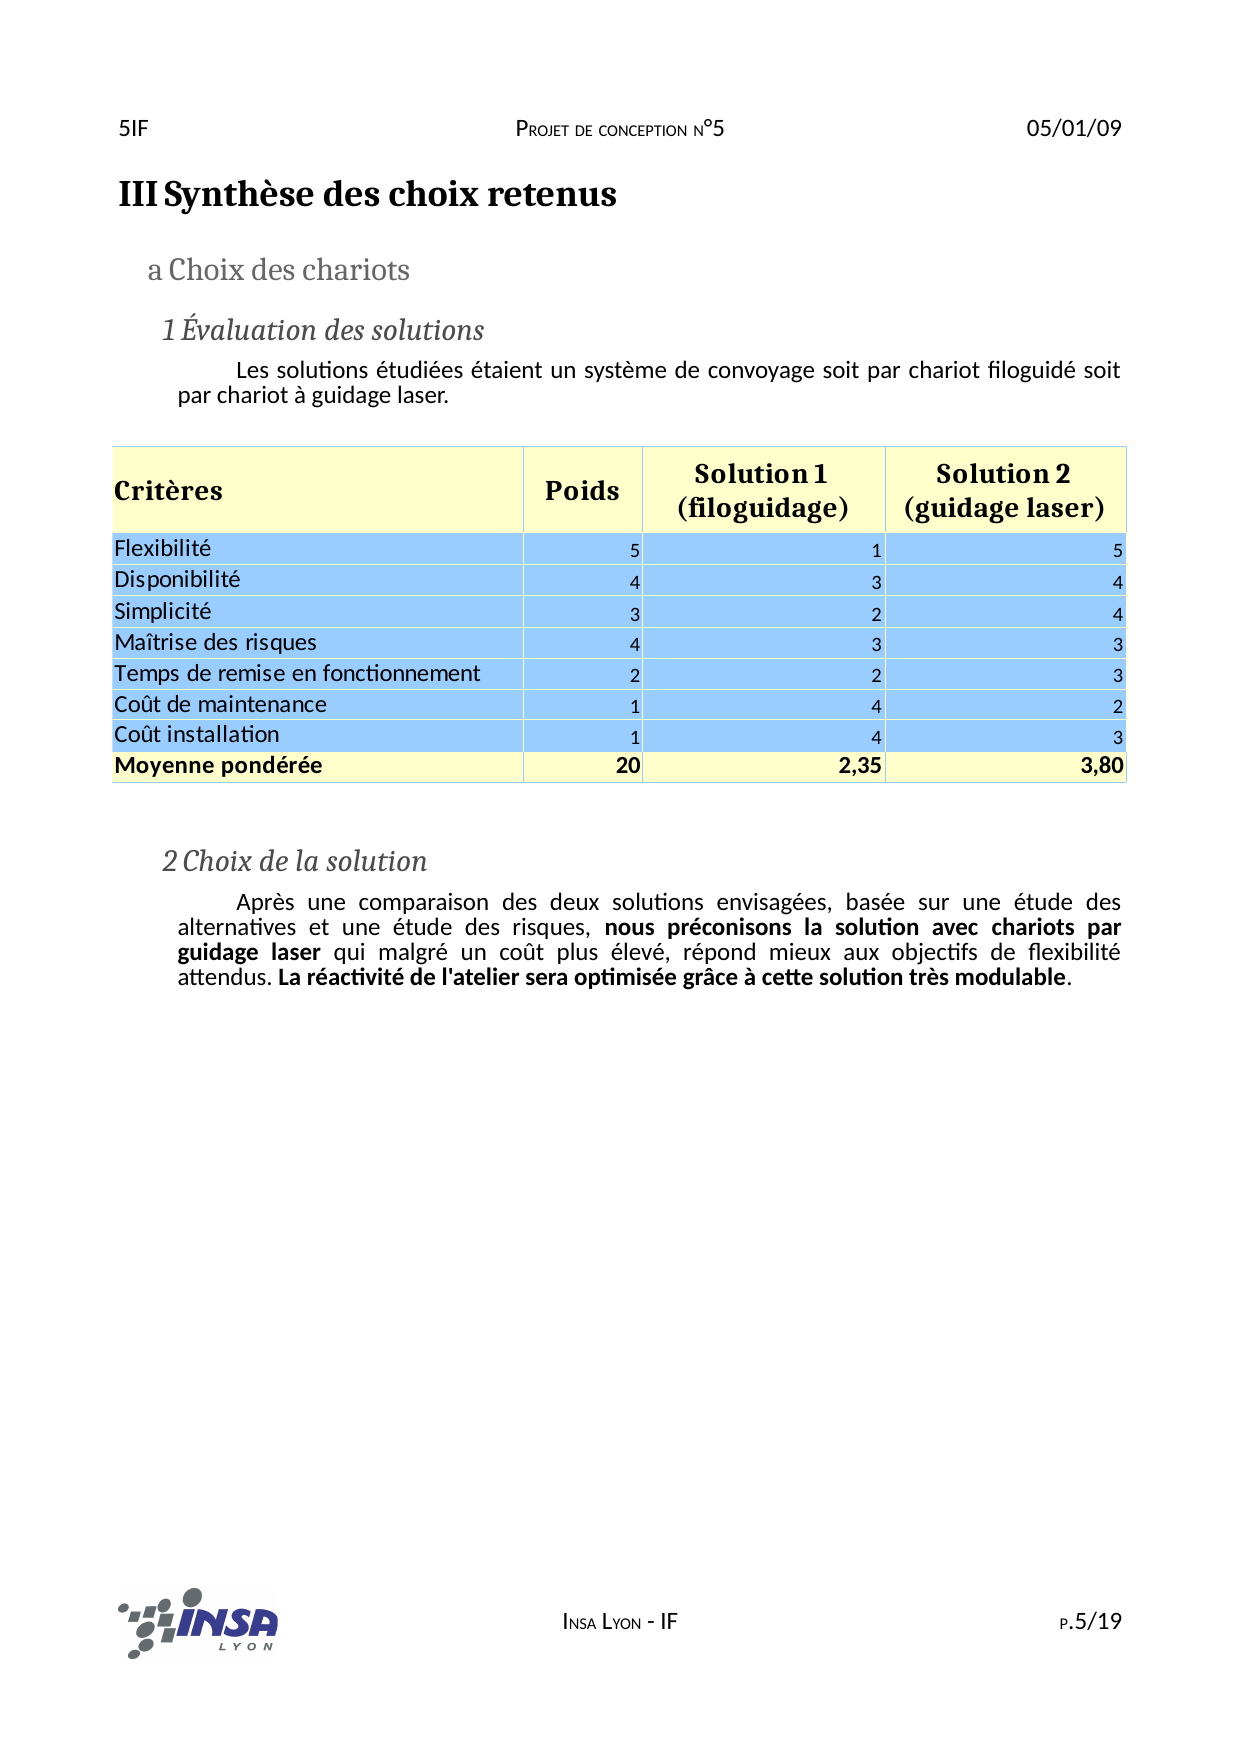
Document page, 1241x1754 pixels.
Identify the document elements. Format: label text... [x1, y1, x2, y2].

text Après une comparaison des deux solutions envisagées, basée sur une étude des alternatives et une étude des risques, nous préconisons la solution avec chariots par guidage laser qui malgré un coût plus élevé, répond mieux aux objectifs de flexibilité attendus. La réactivité de l'atelier sera optimisée grâce à cette solution très modulable. [177, 891, 1122, 991]
text Les solutions étudiées étaient un système de convoyage soit par chariot filoguidé soit par chariot à guidage laser. [177, 360, 1122, 410]
subtitle Évaluation des solutions [118, 312, 1122, 348]
subtitle Choix de la solution [118, 844, 1122, 880]
subtitle Synthèse des choix retenus [118, 173, 1122, 216]
picture [118, 1588, 278, 1659]
subtitle Choix des chariots [118, 251, 1122, 288]
